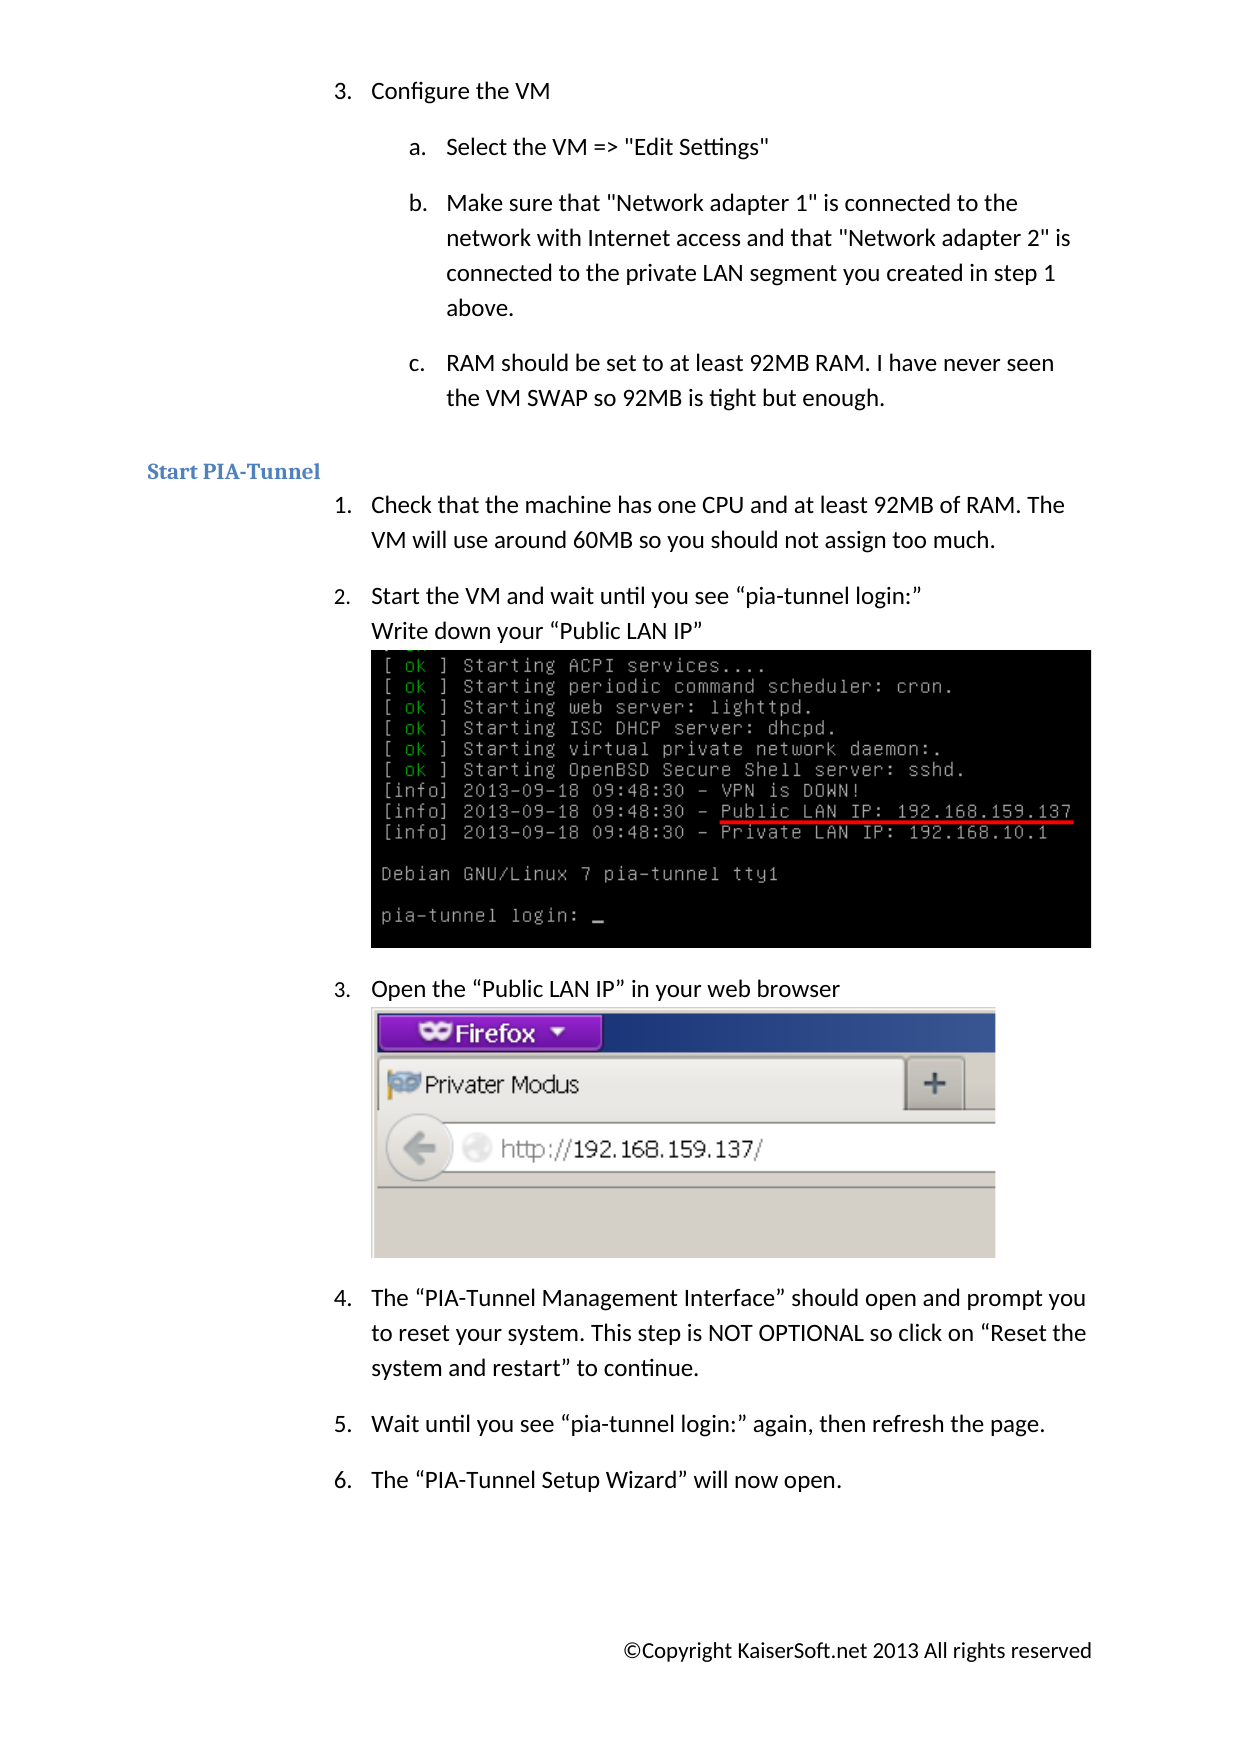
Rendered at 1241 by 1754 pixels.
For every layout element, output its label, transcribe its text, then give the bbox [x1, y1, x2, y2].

list Select the VM => "Edit Settings" [408, 131, 1093, 161]
list RAM should be set to at least 92MB RAM. I have never seen the VM SWAP so 92MB is tight but enough. [408, 347, 1093, 413]
list Make sure that "Network adapter 1" is connected to the network with Internet access and that "Network adapter 2" is connected to the private LAN segment you created in step 1 above. [408, 187, 1093, 322]
list Start the VM and wait until you see “pia-tunnel login:” Write down your “Public LAN IP” [333, 580, 1093, 948]
list Wait until you see “pia-tunnel login:” again, then refresh the page. [333, 1408, 1093, 1439]
list The “PIA-Tunnel Management Interface” should open and prompt you to reset your system. This step is NOT OPTIONAL so click on “Reset the system and restart” to continue. [333, 1283, 1093, 1383]
list Open the “Public LAN IP” in your web browser [333, 973, 1093, 1258]
list Configure the VM [333, 75, 1093, 106]
subtitle Start PIA-Tunnel [148, 459, 1093, 486]
list The “PIA-Tunnel Setup Wizard” will now open. [333, 1464, 1093, 1495]
list Check that the machine has one CPU and at least 92MB of RAM. The VM will use around 60MB so you should not assign too much. [333, 489, 1093, 555]
